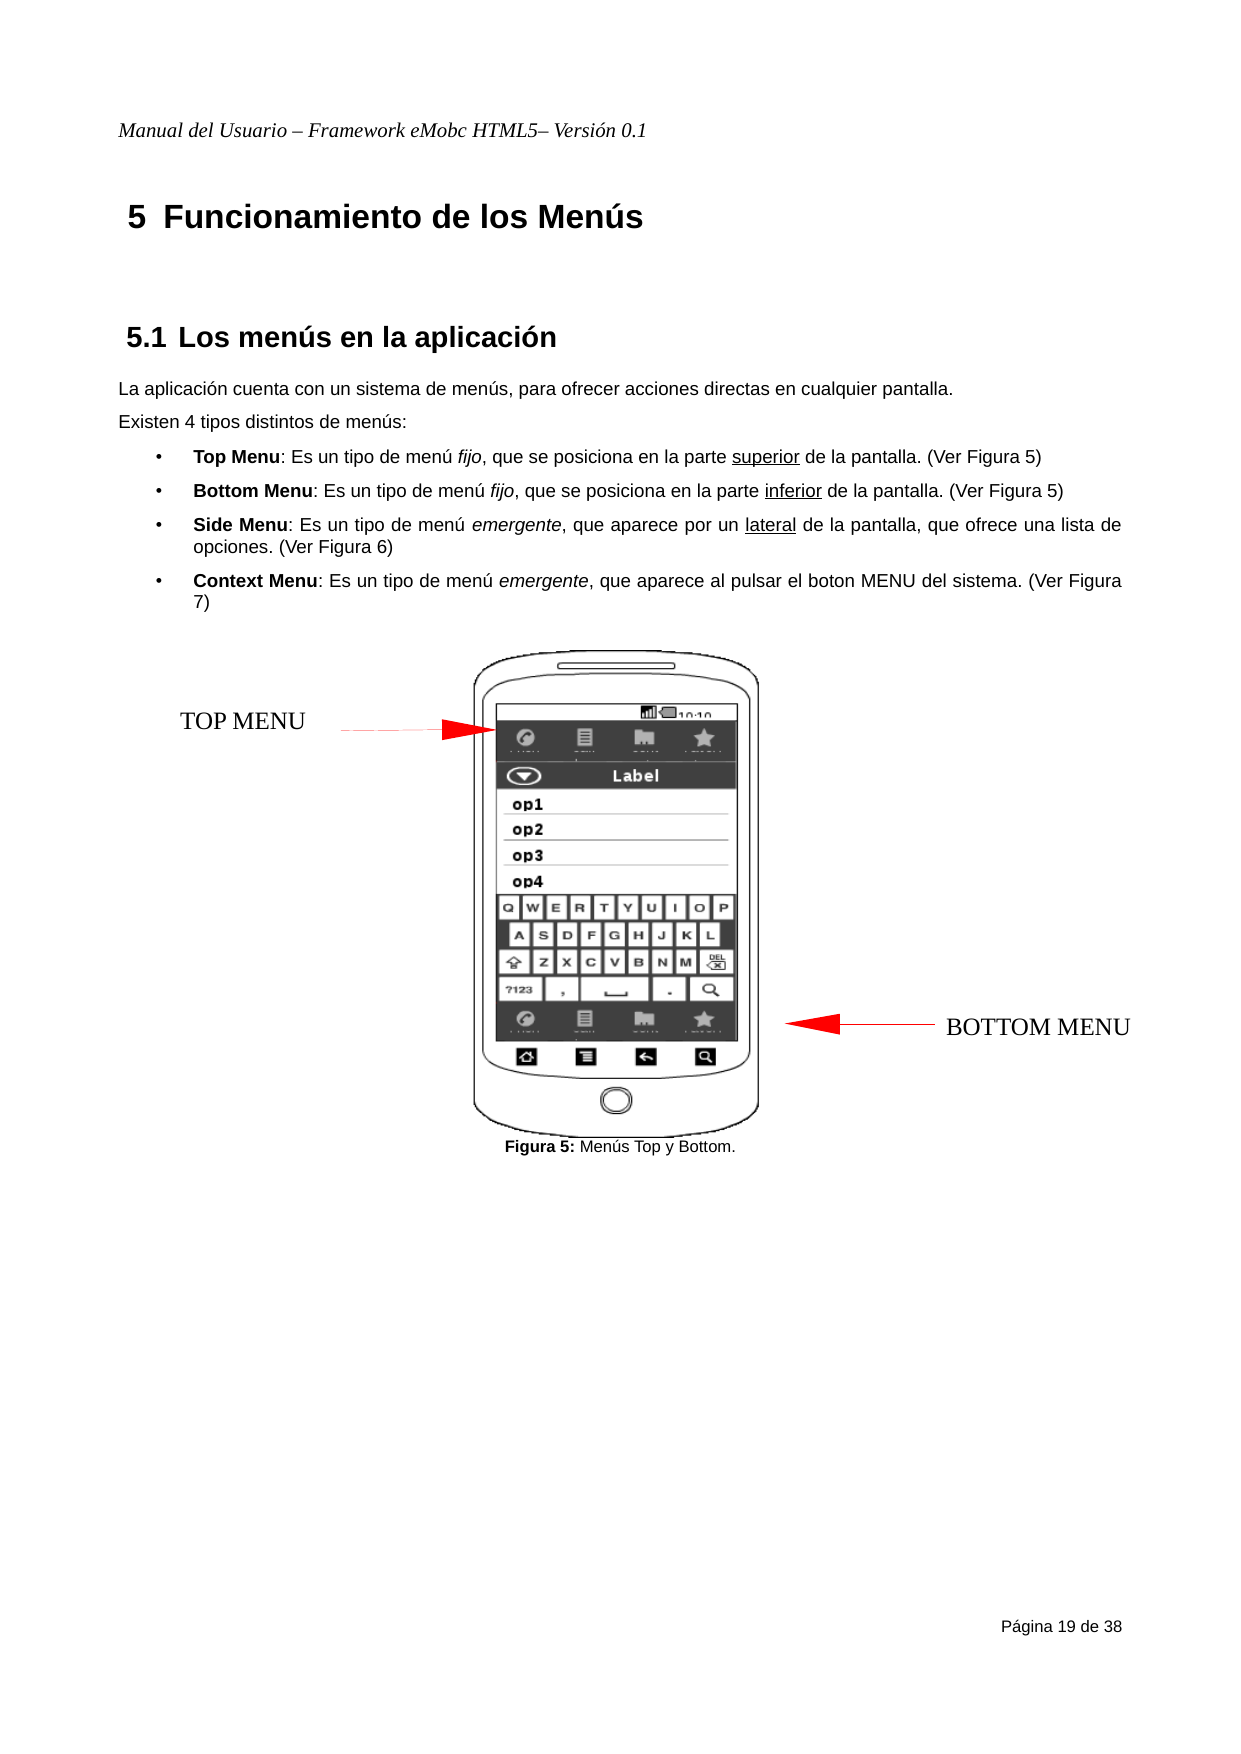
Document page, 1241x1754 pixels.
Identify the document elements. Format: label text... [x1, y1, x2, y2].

subtitle Funcionamiento de los Menús [118, 196, 1122, 235]
text Existen 4 tipos distintos de menús: [118, 411, 1122, 433]
text Figura 5: Menús Top y Bottom. [118, 683, 1122, 1156]
picture [460, 650, 774, 1138]
list Context Menu: Es un tipo de menú emergente, que aparece al pulsar el boton MENU del sistema. (Ver Figura 7) [156, 569, 1122, 613]
list Top Menu: Es un tipo de menú fijo, que se posiciona en la parte superior de la pantalla. (Ver Figura 5) [156, 445, 1122, 467]
text La aplicación cuenta con un sistema de menús, para ofrecer acciones directas en cualquier pantalla. [118, 377, 1122, 399]
list Bottom Menu: Es un tipo de menú fijo, que se posiciona en la parte inferior de la pantalla. (Ver Figura 5) [156, 479, 1122, 501]
subtitle Los menús en la aplicación [118, 319, 1122, 353]
list Side Menu: Es un tipo de menú emergente, que aparece por un lateral de la pantalla, que ofrece una lista de opciones. (Ver Figura 6) [156, 514, 1122, 557]
